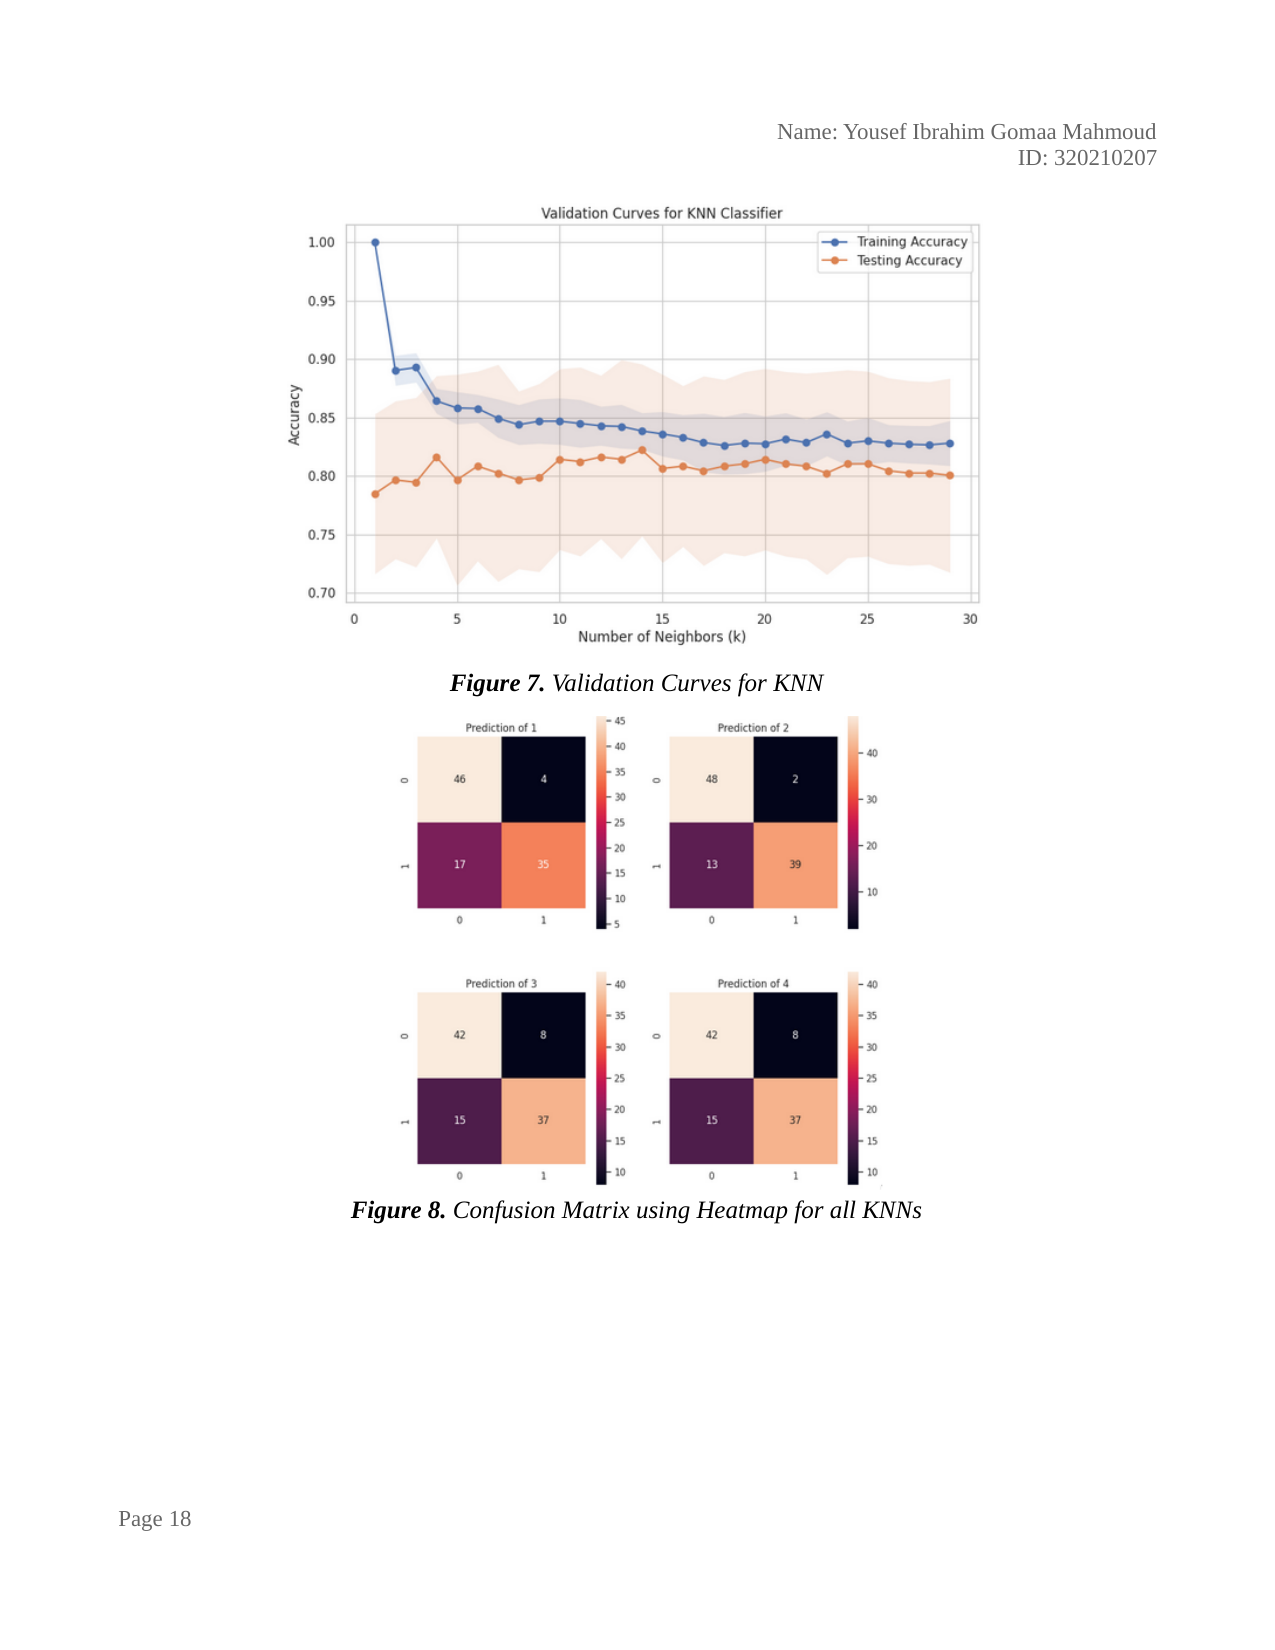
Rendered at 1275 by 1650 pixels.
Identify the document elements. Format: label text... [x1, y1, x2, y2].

picture [278, 200, 997, 665]
picture [389, 716, 886, 1191]
text Figure 8. Confusion Matrix using Heatmap for all KNNs [118, 716, 1157, 1224]
text Figure 7. Validation Curves for KNN [118, 201, 1157, 697]
